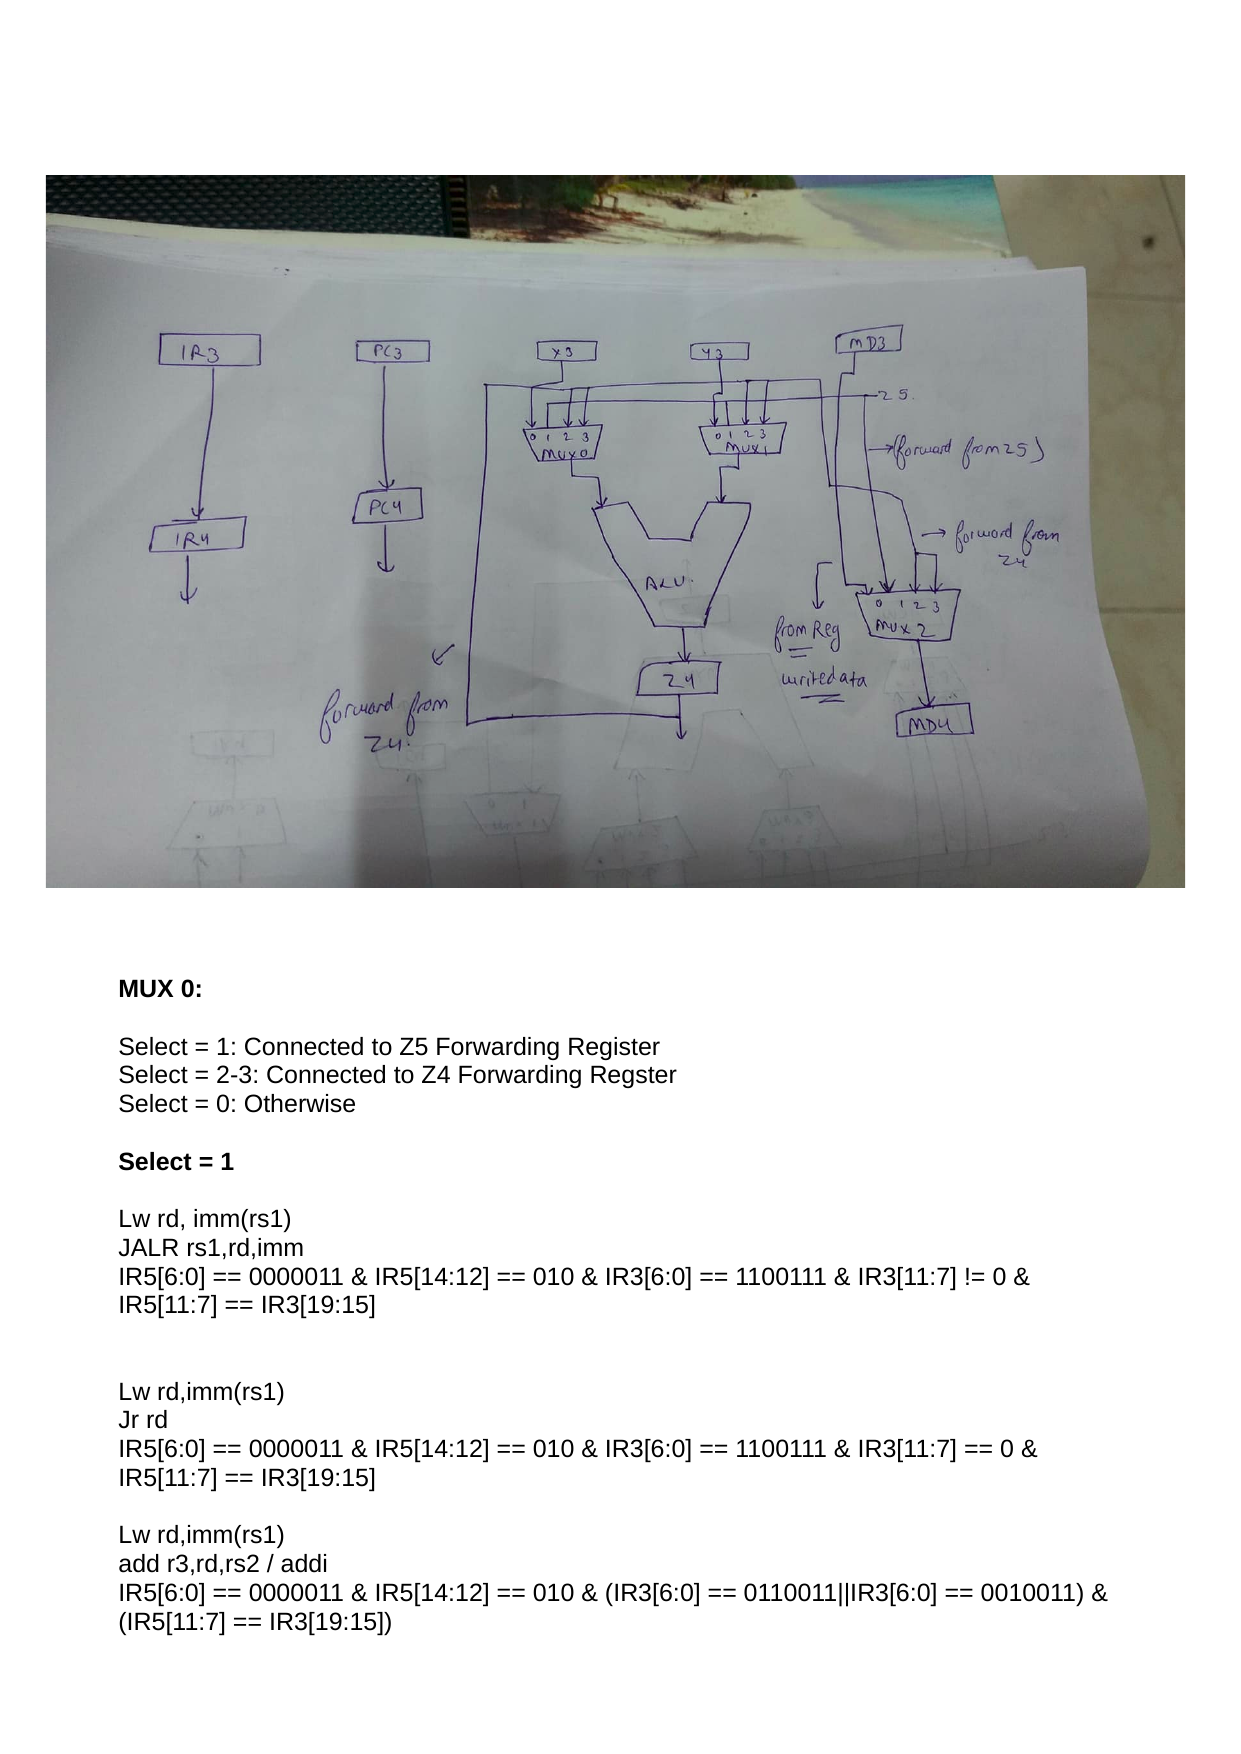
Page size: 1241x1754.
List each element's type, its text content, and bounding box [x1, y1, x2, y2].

text Select = 2-3: Connected to Z4 Forwarding Regster [118, 1060, 1122, 1089]
text Jr rd [118, 1405, 1122, 1434]
text (IR5[11:7] == IR3[19:15]) [118, 1607, 1122, 1635]
text IR5[6:0] == 0000011 & IR5[14:12] == 010 & IR3[6:0] == 1100111 & IR3[11:7] == 0 & [118, 1434, 1122, 1463]
text Select = 0: Otherwise [118, 1089, 1122, 1118]
text MUX 0: [118, 974, 1122, 1003]
text IR5[11:7] == IR3[19:15] [118, 1463, 1122, 1492]
text IR5[6:0] == 0000011 & IR5[14:12] == 010 & (IR3[6:0] == 0110011||IR3[6:0] == 0010011) & [118, 1578, 1122, 1607]
text Lw rd,imm(rs1) [118, 1377, 1122, 1405]
text Select = 1: Connected to Z5 Forwarding Register [118, 1032, 1122, 1060]
text Lw rd, imm(rs1) [118, 1204, 1122, 1233]
text add r3,rd,rs2 / addi [118, 1549, 1122, 1578]
text IR5[6:0] == 0000011 & IR5[14:12] == 010 & IR3[6:0] == 1100111 & IR3[11:7] != 0 & [118, 1262, 1122, 1290]
text Lw rd,imm(rs1) [118, 1520, 1122, 1549]
text IR5[11:7] == IR3[19:15] [118, 1290, 1122, 1319]
text JALR rs1,rd,imm [118, 1233, 1122, 1262]
text Select = 1 [118, 1147, 1122, 1175]
picture [45, 175, 1185, 888]
